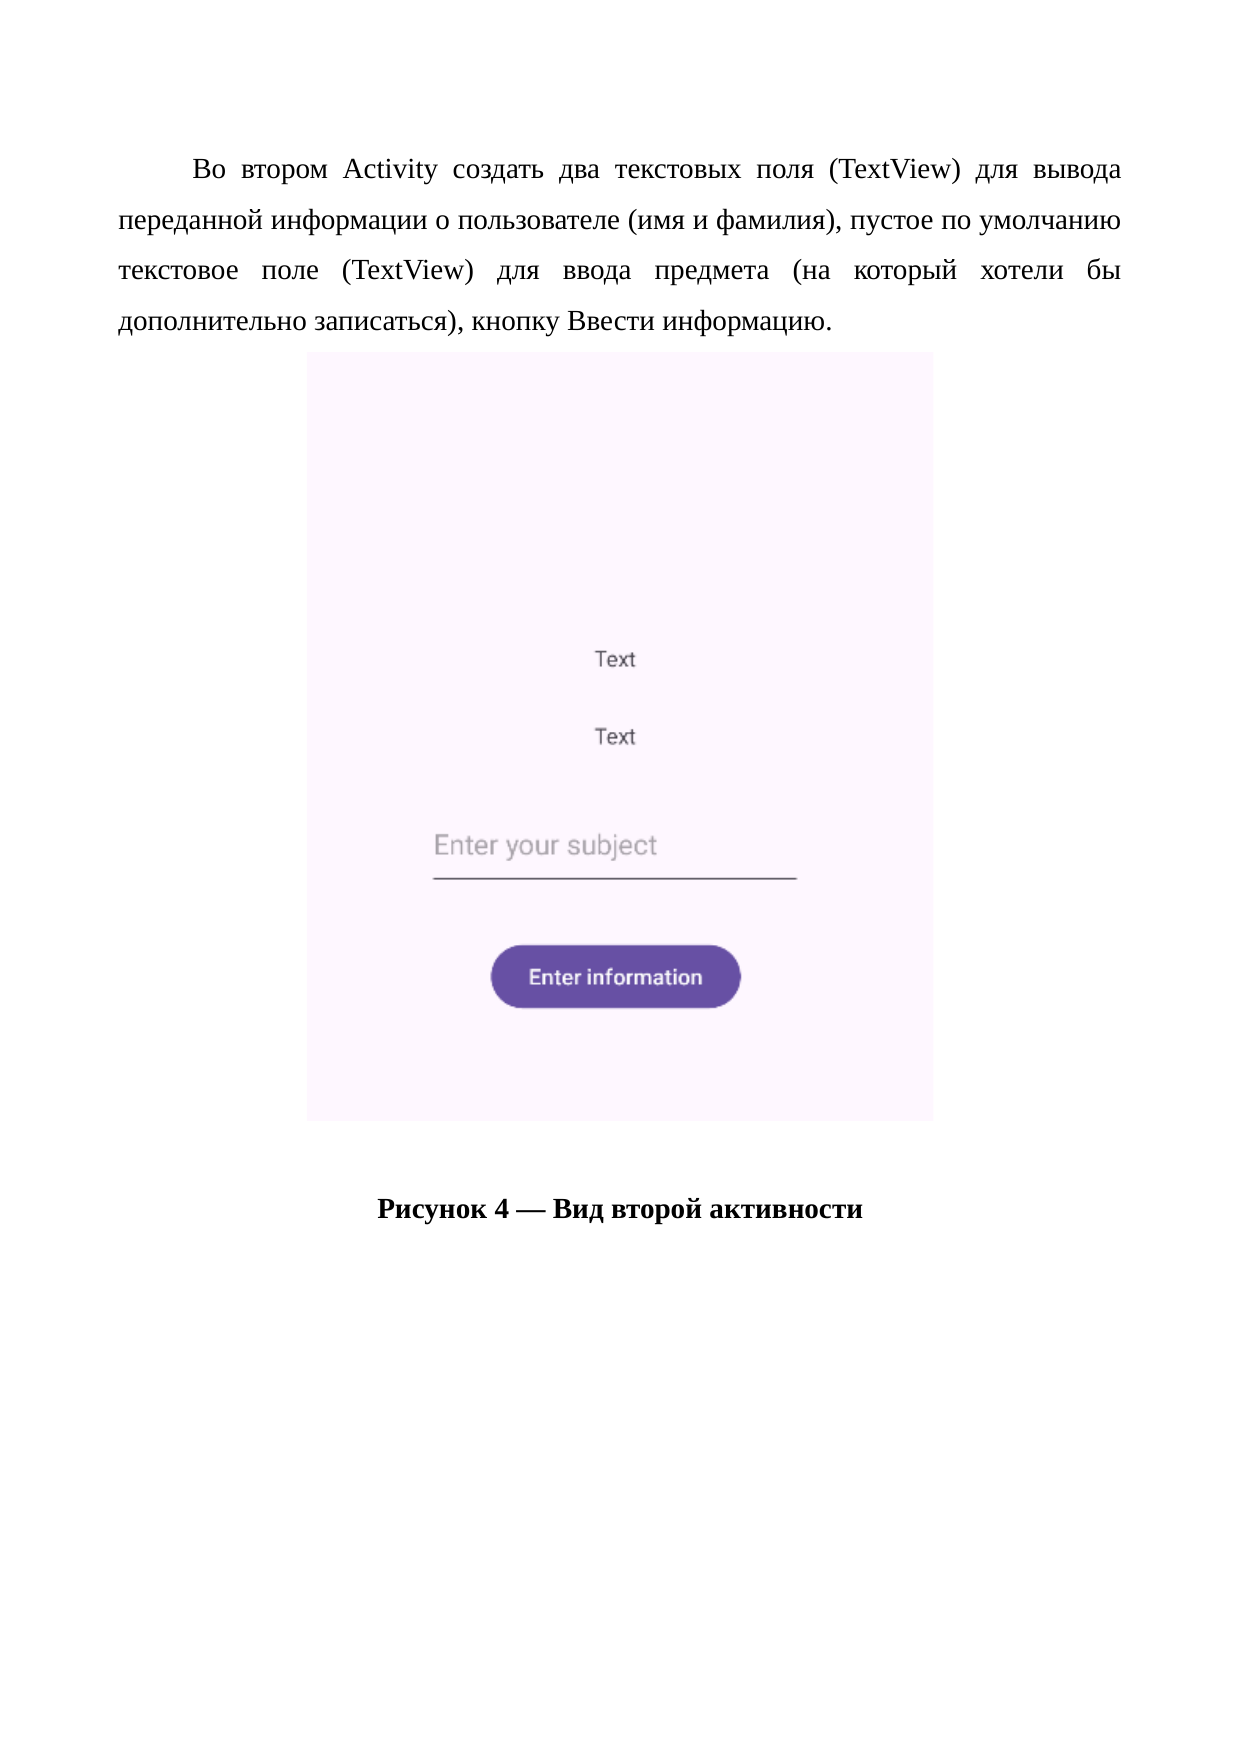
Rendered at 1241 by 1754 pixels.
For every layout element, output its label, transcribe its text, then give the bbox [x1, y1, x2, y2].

text Во втором Activity создать два текстовых поля (TextView) для вывода переданной информации о пользователе (имя и фамилия), пустое по умолчанию текстовое поле (TextView) для ввода предмета (на который хотели бы дополнительно записаться), кнопку Ввести информацию. [118, 152, 1122, 336]
text Рисунок 4 — Вид второй активности [118, 1191, 1122, 1225]
picture [306, 352, 934, 1121]
